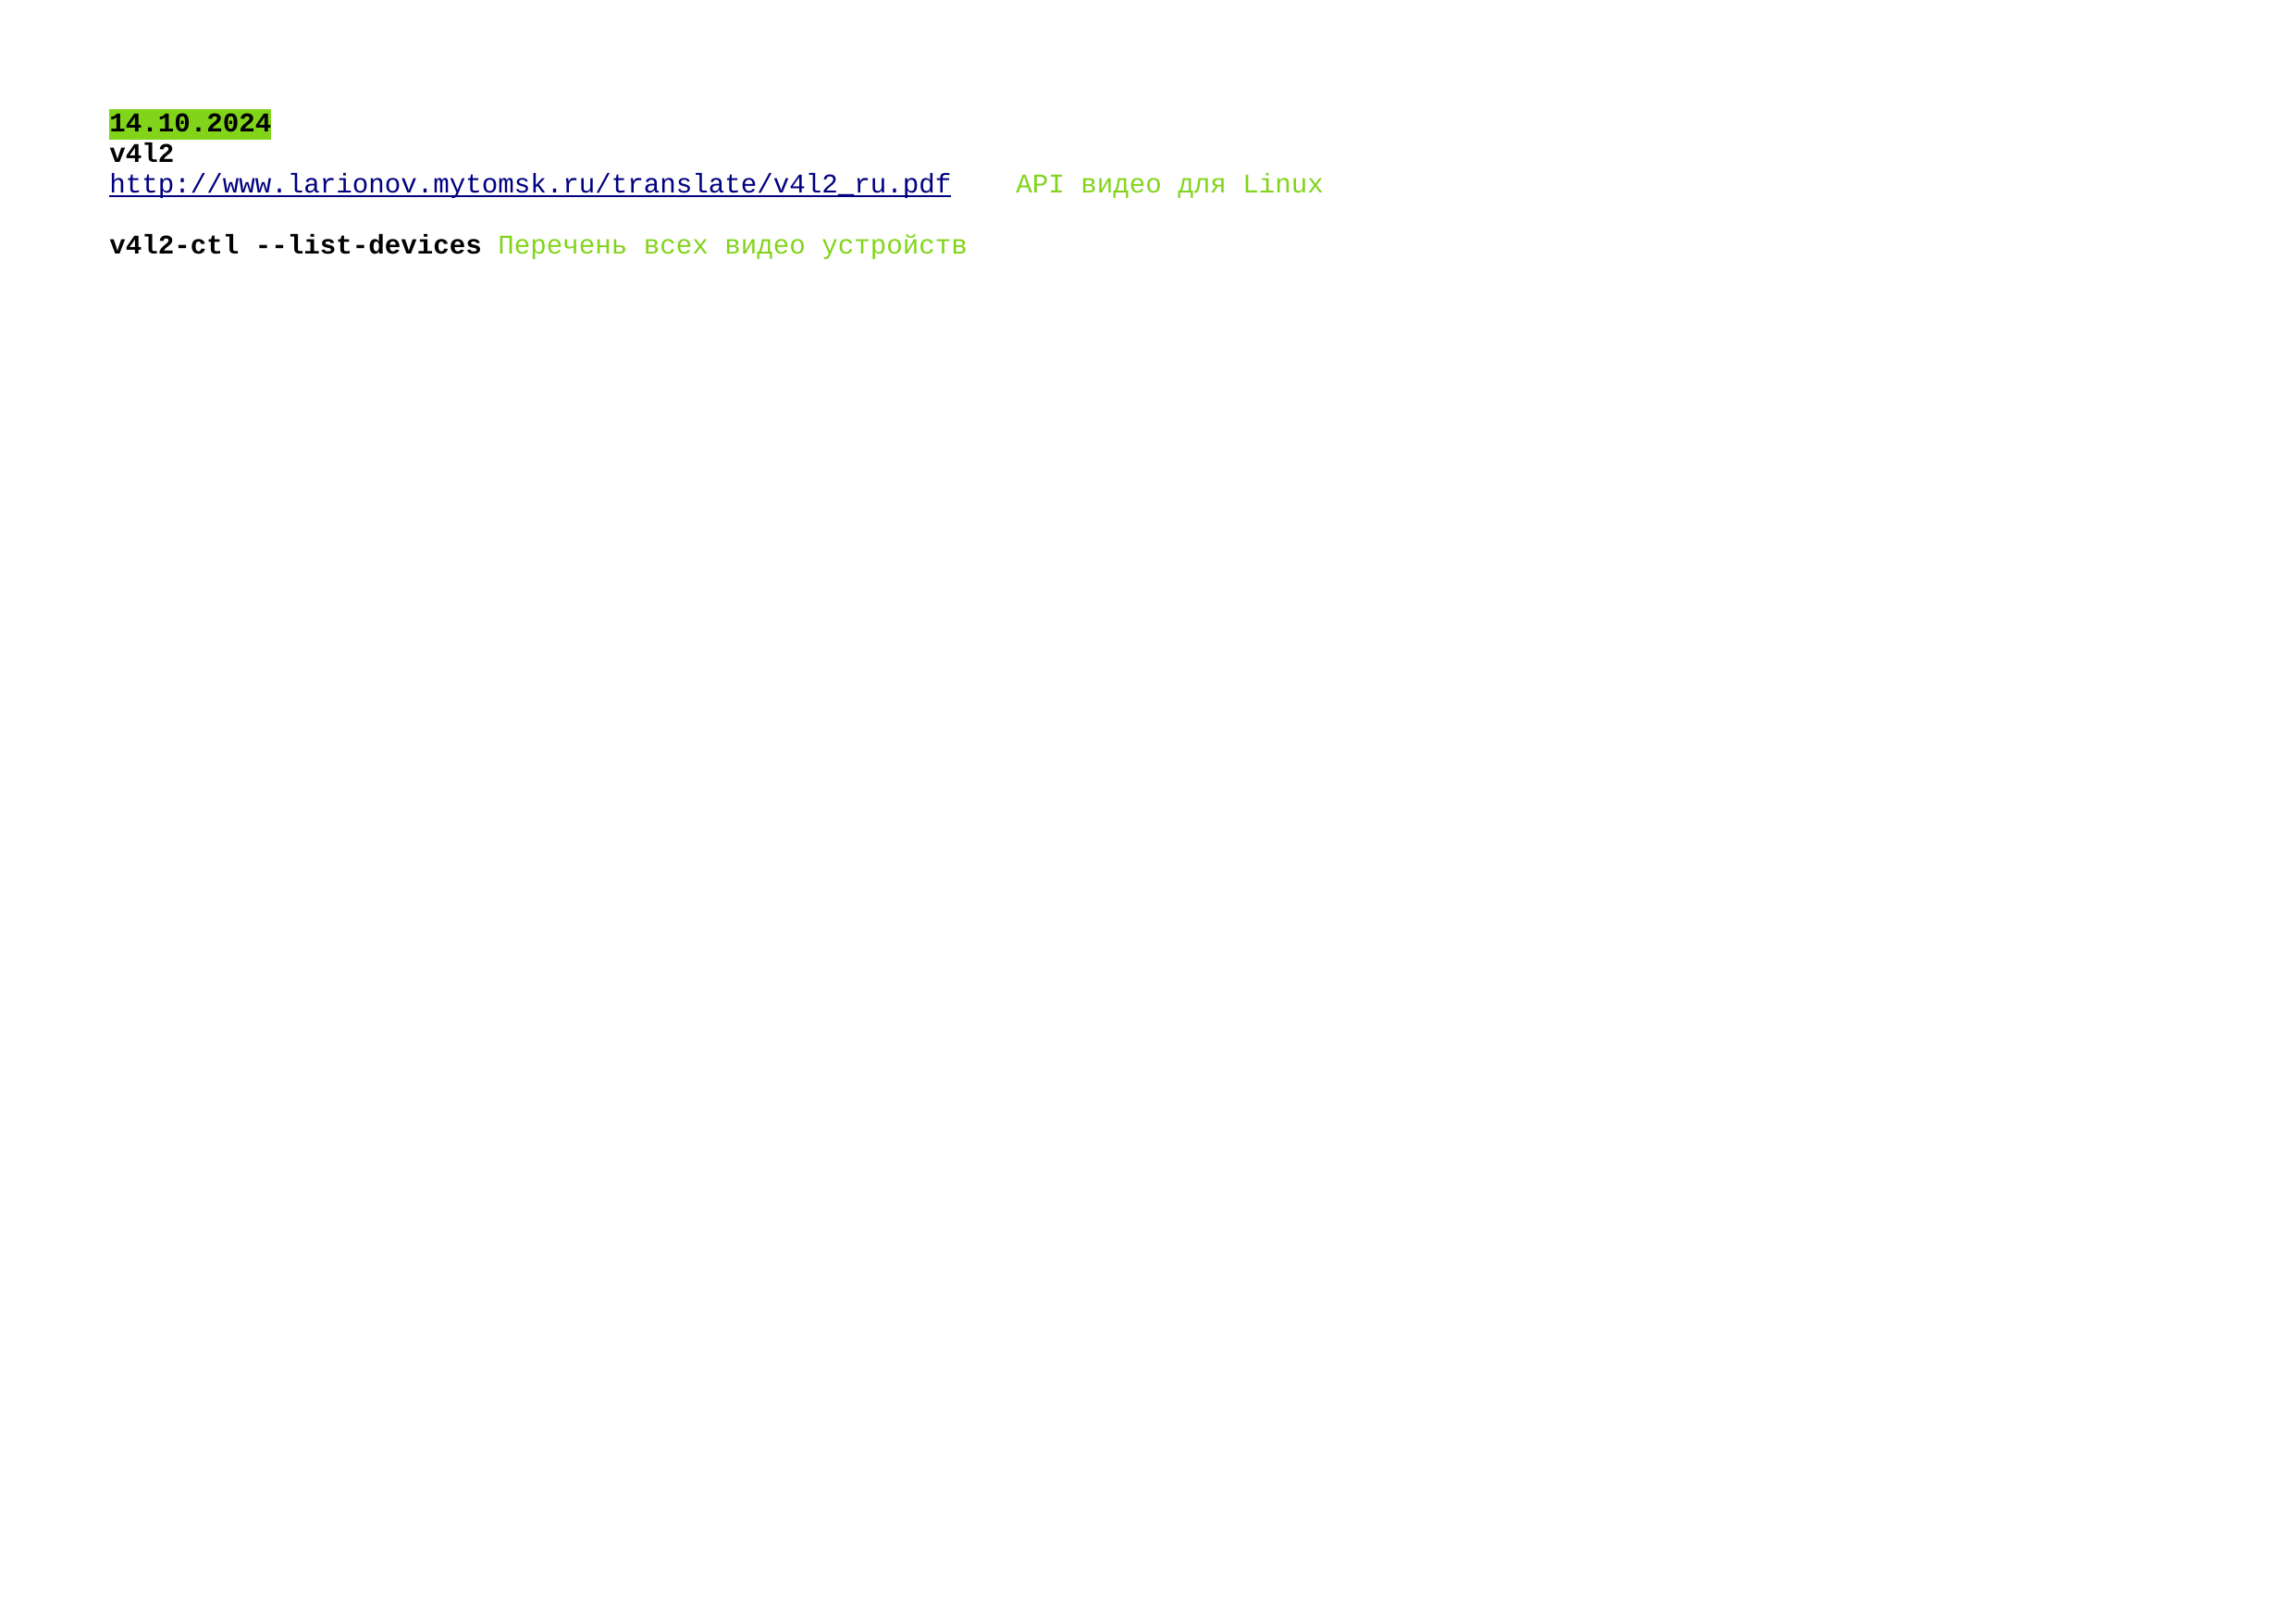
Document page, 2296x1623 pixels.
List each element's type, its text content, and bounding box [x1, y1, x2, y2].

text v4l2-ctl --list-devices Перечень всех видео устройств [109, 231, 2186, 262]
text http://www.larionov.mytomsk.ru/translate/v4l2_ru.pdf API видео для Linux [109, 170, 2186, 201]
text 14.10.2024 [109, 109, 2186, 140]
text v4l2 [109, 140, 2186, 170]
